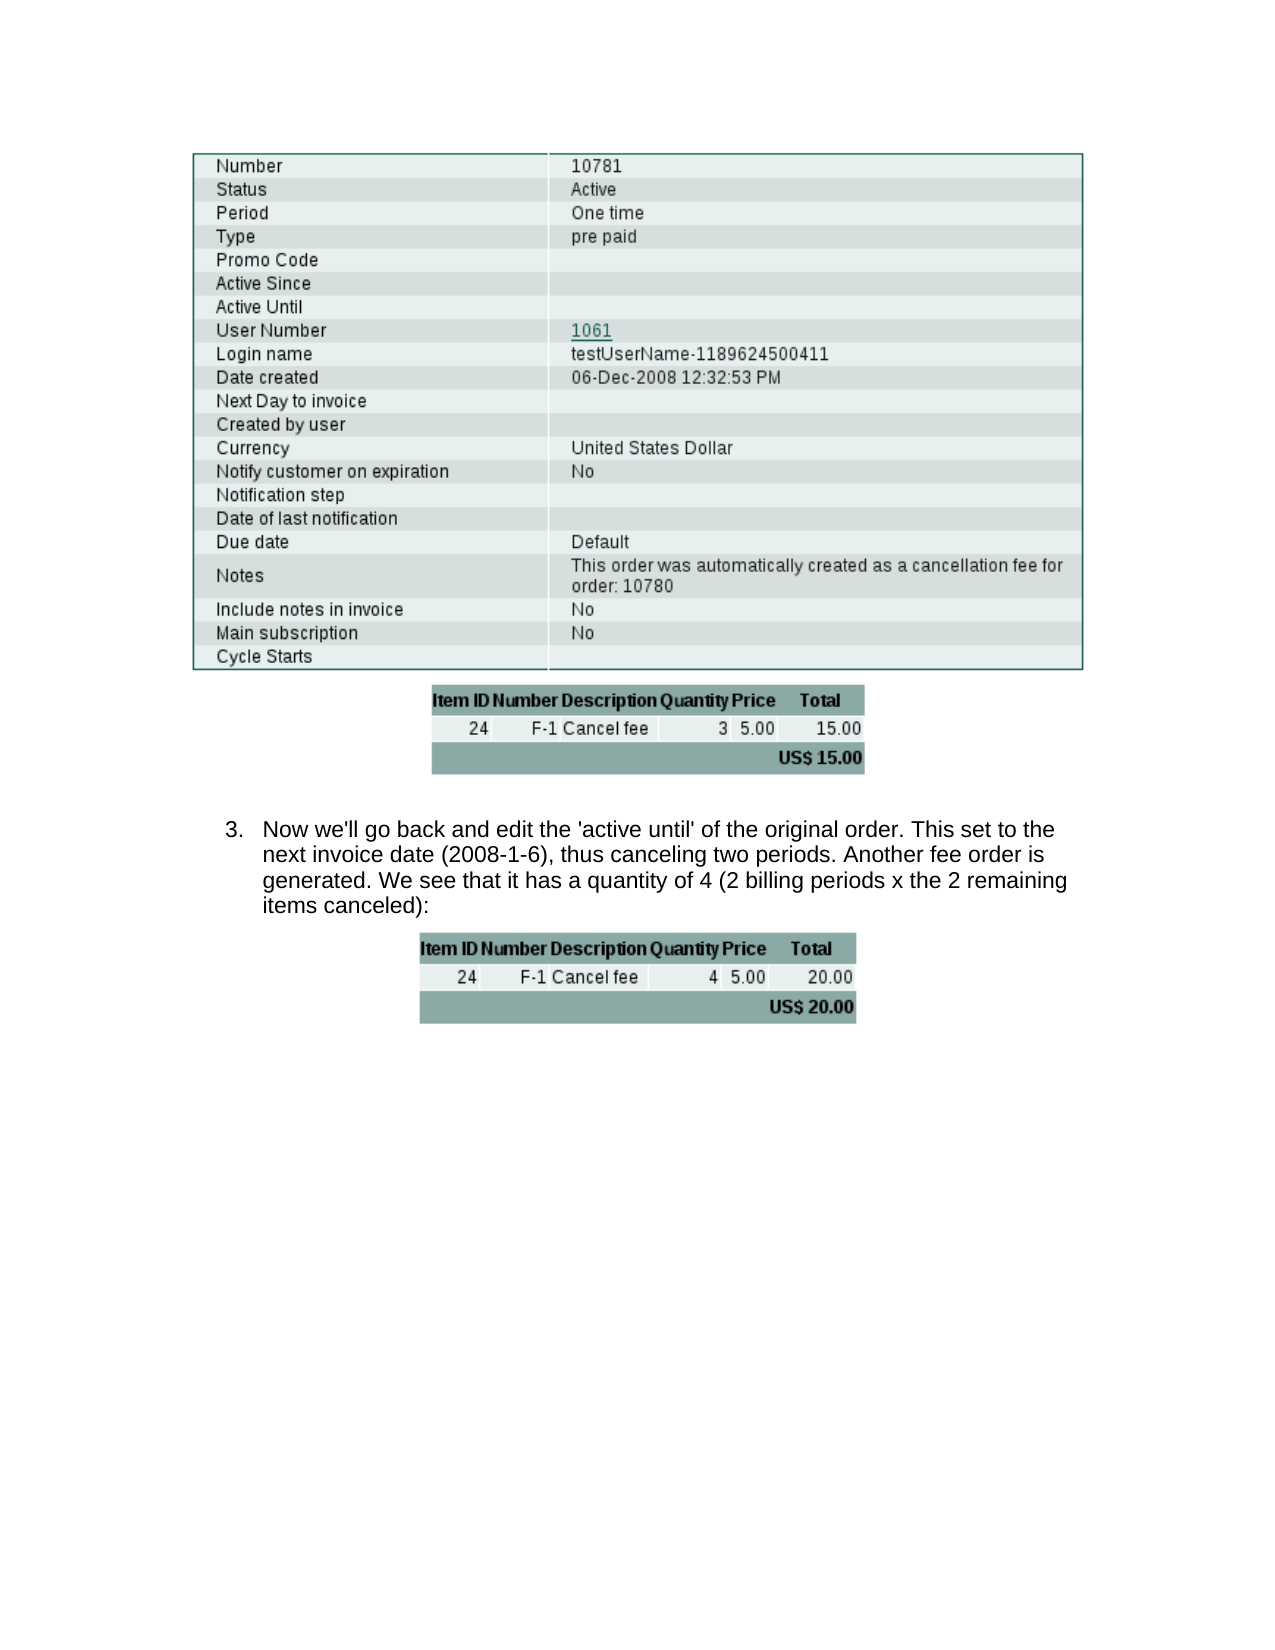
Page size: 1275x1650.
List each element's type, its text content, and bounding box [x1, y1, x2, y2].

picture [187, 150, 1088, 779]
list Now we'll go back and edit the 'active until' of the original order. This set to the next invoice date (2008-1-6), thus canceling two periods. Another fee order is generated. We see that it has a quantity of 4 (2 billing periods x the 2 remaining items canceled): [225, 816, 1087, 919]
picture [417, 930, 858, 1027]
